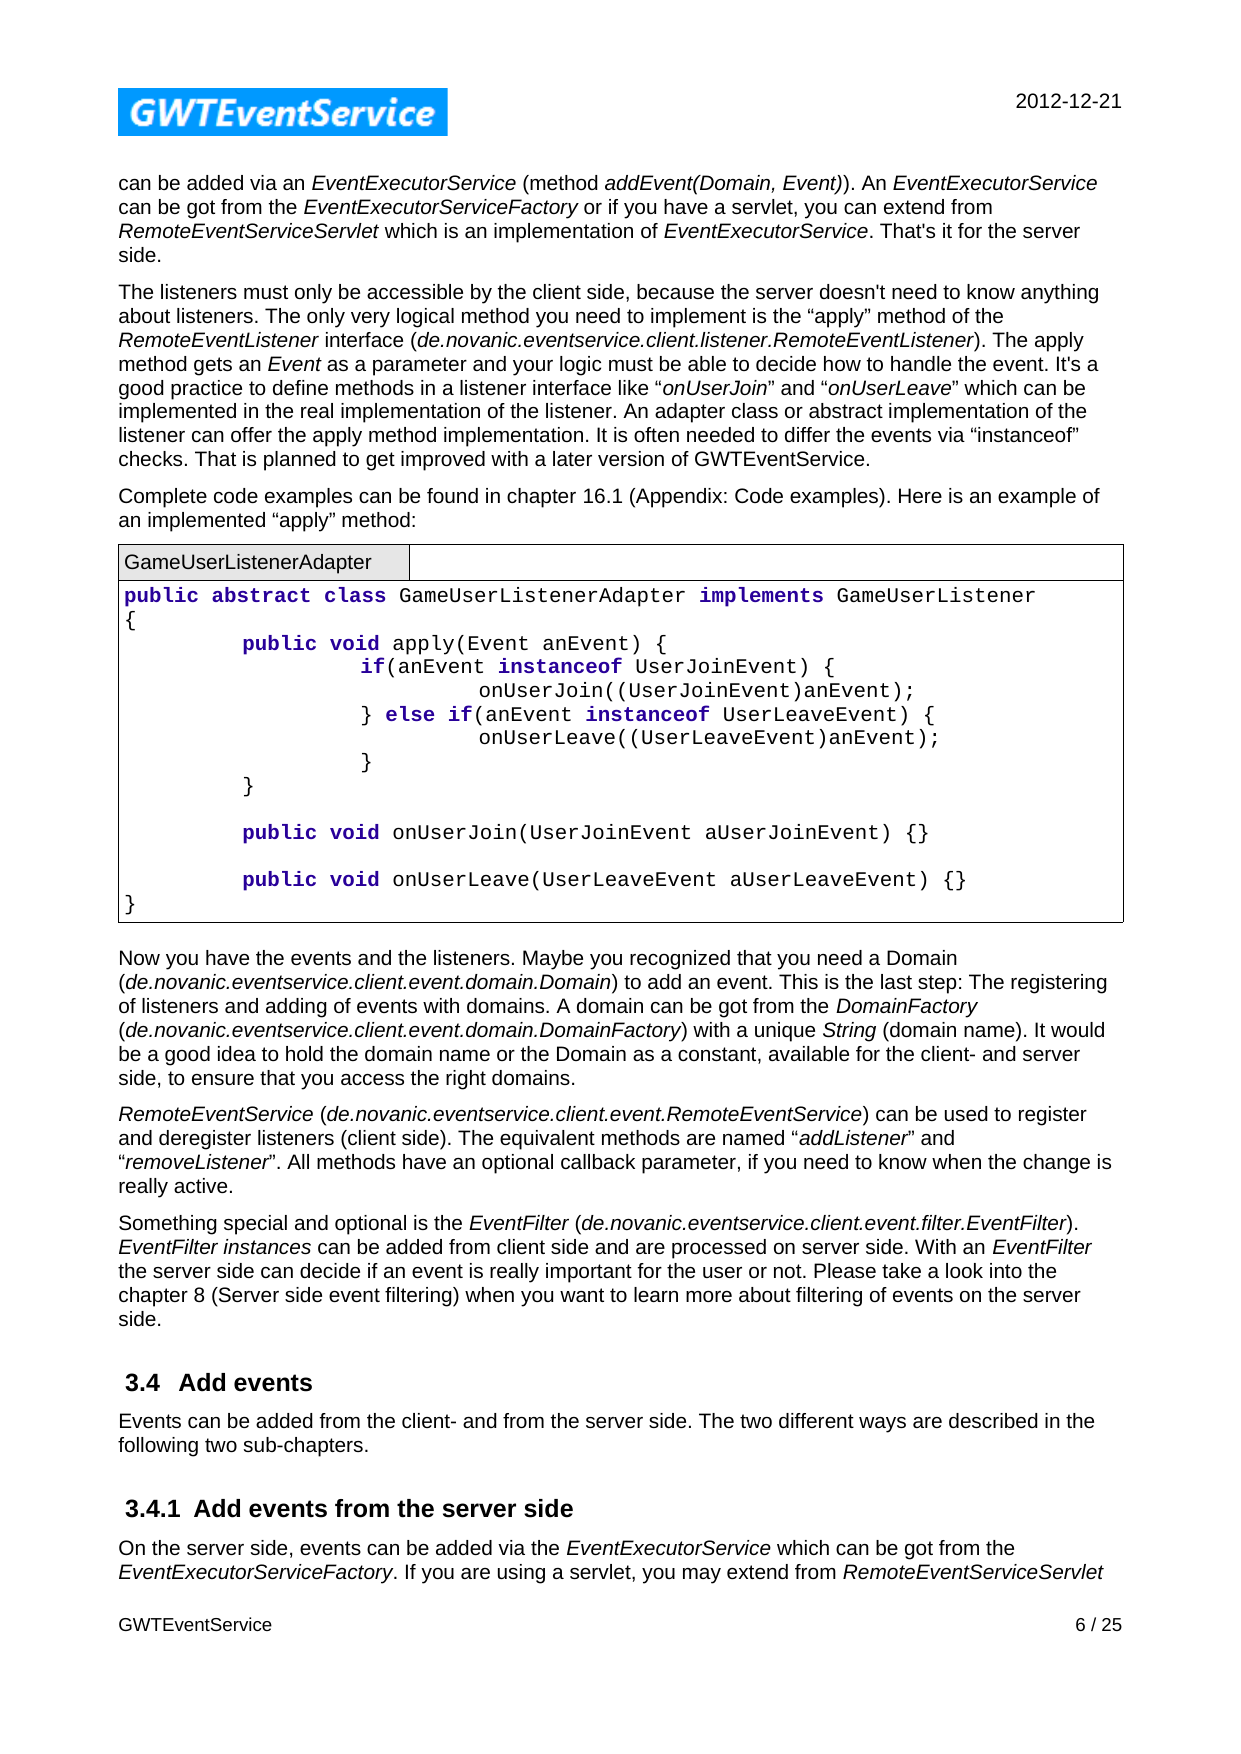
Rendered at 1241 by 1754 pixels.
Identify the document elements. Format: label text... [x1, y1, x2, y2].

text On the server side, events can be added via the EventExecutorService which can be got from the EventExecutorServiceFactory. If you are using a servlet, you may extend from RemoteEventServiceServlet [118, 1536, 1122, 1584]
subtitle Add events from the server side [118, 1494, 1122, 1523]
table_header [410, 545, 1123, 580]
table_header GameUserListenerAdapter [119, 545, 409, 580]
picture [118, 88, 448, 136]
text RemoteEventService (de.novanic.eventservice.client.event.RemoteEventService) can be used to register and deregister listeners (client side). The equivalent methods are named “addListener” and “removeListener”. All methods have an optional callback parameter, if you need to know when the change is really active. [118, 1102, 1122, 1198]
table_cell public abstract class GameUserListenerAdapter implements GameUserListener { public void apply(Event anEvent) { if(anEvent instanceof UserJoinEvent) { onUserJoin((UserJoinEvent)anEvent); } else if(anEvent instanceof UserLeaveEvent) { onUserLeave((UserLeaveEvent)anEvent); } } public void onUserJoin(UserJoinEvent aUserJoinEvent) {} public void onUserLeave(UserLeaveEvent aUserLeaveEvent) {} } [119, 581, 1123, 922]
text Complete code examples can be found in chapter 16.1 (Appendix: Code examples). Here is an example of an implemented “apply” method: [118, 484, 1122, 532]
text Something special and optional is the EventFilter (de.novanic.eventservice.client.event.filter.EventFilter). EventFilter instances can be added from client side and are processed on server side. With an EventFilter the server side can decide if an event is really important for the user or not. Please take a look into the chapter 8 (Server side event filtering) when you want to learn more about filtering of events on the server side. [118, 1211, 1122, 1330]
text Now you have the events and the listeners. Maybe you recognized that you need a Domain (de.novanic.eventservice.client.event.domain.Domain) to add an event. This is the last step: The registering of listeners and adding of events with domains. A domain can be got from the DomainFactory (de.novanic.eventservice.client.event.domain.DomainFactory) with a unique String (domain name). It would be a good idea to hold the domain name or the Domain as a constant, available for the client- and server side, to ensure that you access the right domains. [118, 946, 1122, 1090]
text Events can be added from the client- and from the server side. The two different ways are described in the following two sub-chapters. [118, 1409, 1122, 1457]
text can be added via an EventExecutorService (method addEvent(Domain, Event)). An EventExecutorService can be got from the EventExecutorServiceFactory or if you have a servlet, you can extend from RemoteEventServiceServlet which is an implementation of EventExecutorService. That's it for the server side. [118, 171, 1122, 267]
text The listeners must only be accessible by the client side, because the server doesn't need to know anything about listeners. The only very logical method you need to implement is the “apply” method of the RemoteEventListener interface (de.novanic.eventservice.client.listener.RemoteEventListener). The apply method gets an Event as a parameter and your logic must be able to decide how to handle the event. It's a good practice to define methods in a listener interface like “onUserJoin” and “onUserLeave” which can be implemented in the real implementation of the listener. An adapter class or abstract implementation of the listener can offer the apply method implementation. It is often needed to differ the events via “instanceof” checks. That is planned to get improved with a later version of GWTEventService. [118, 279, 1122, 471]
subtitle Add events [118, 1368, 1122, 1397]
